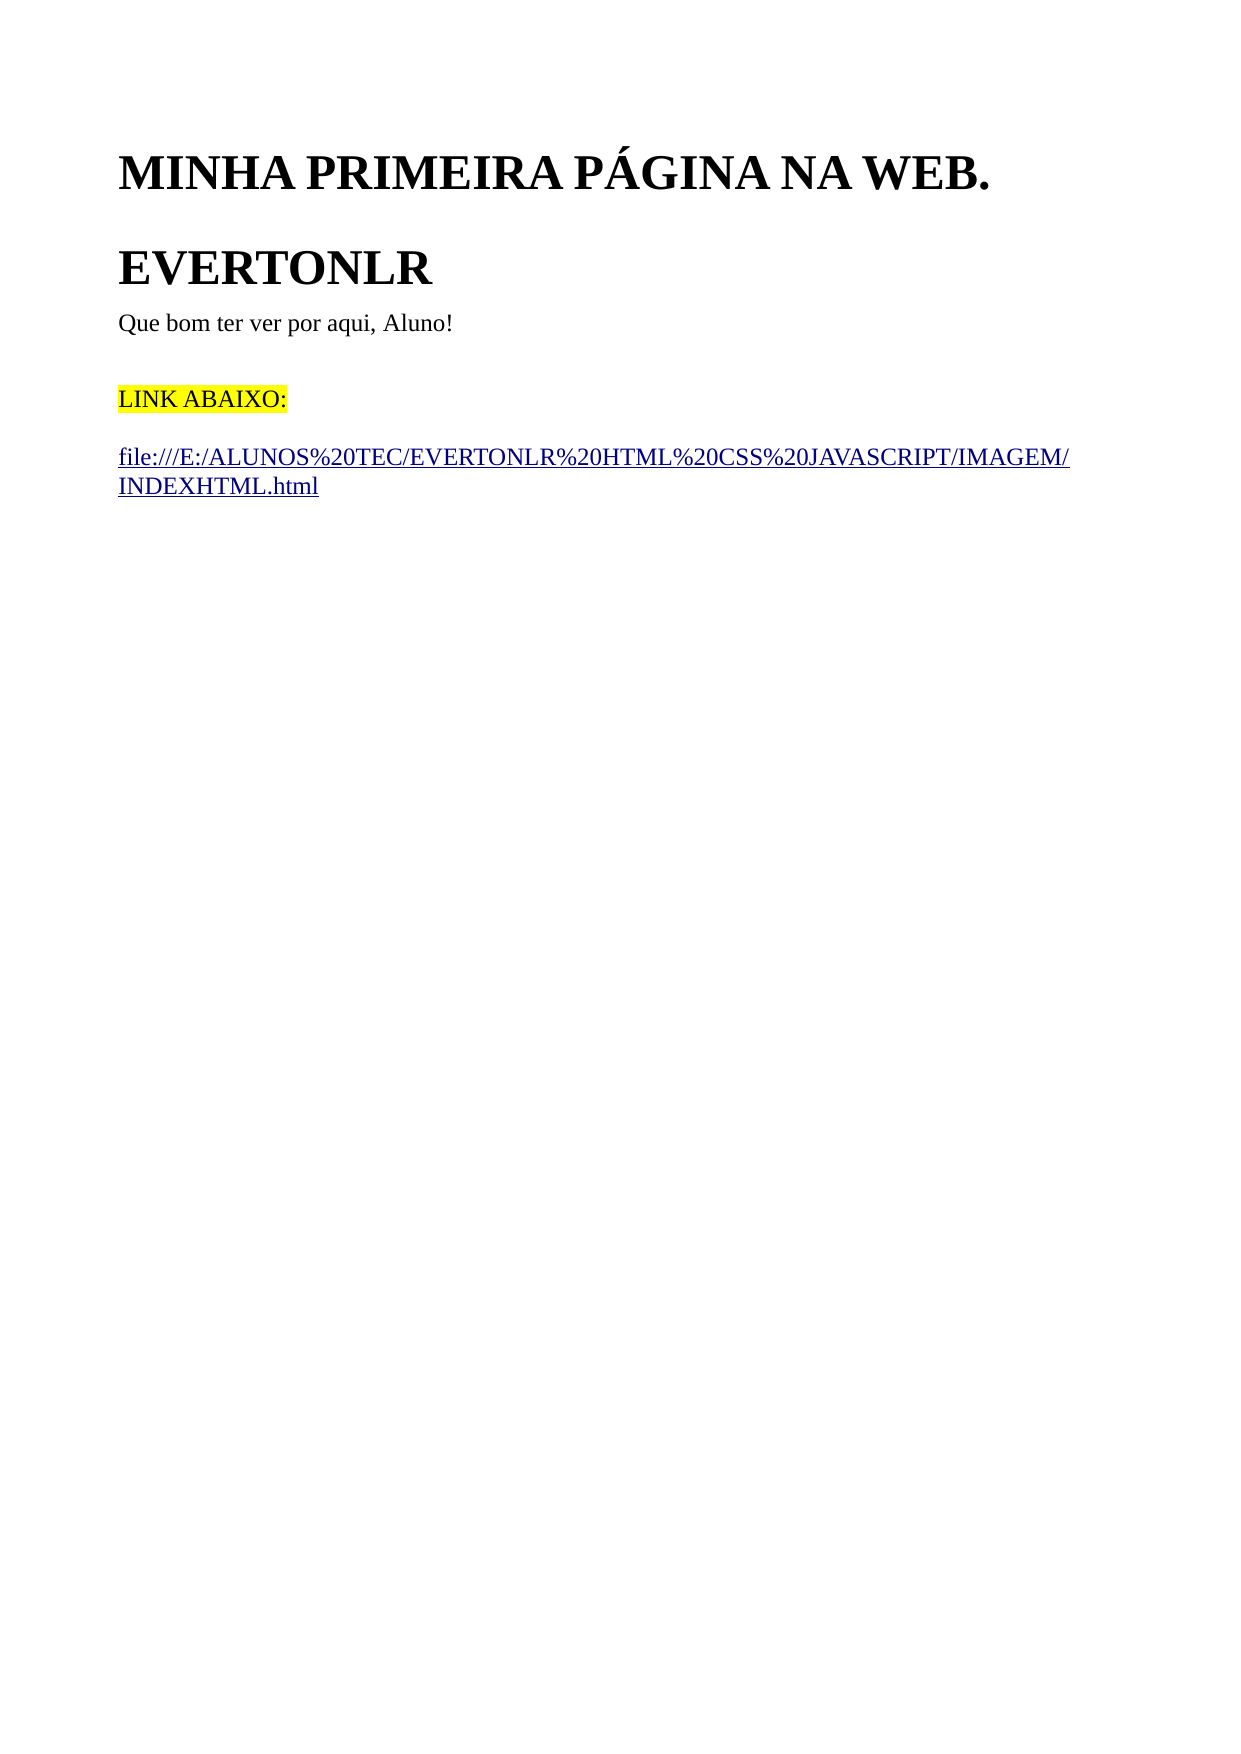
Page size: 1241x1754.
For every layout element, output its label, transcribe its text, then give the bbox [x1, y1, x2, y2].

text Que bom ter ver por aqui, Aluno! [118, 308, 1122, 337]
subtitle EVERTONLR [118, 238, 1122, 296]
text file:///E:/ALUNOS%20TEC/EVERTONLR%20HTML%20CSS%20JAVASCRIPT/IMAGEM/INDEXHTML.html [118, 442, 1122, 499]
subtitle MINHA PRIMEIRA PÁGINA NA WEB. [118, 143, 1122, 201]
text LINK ABAIXO: [118, 384, 1122, 413]
